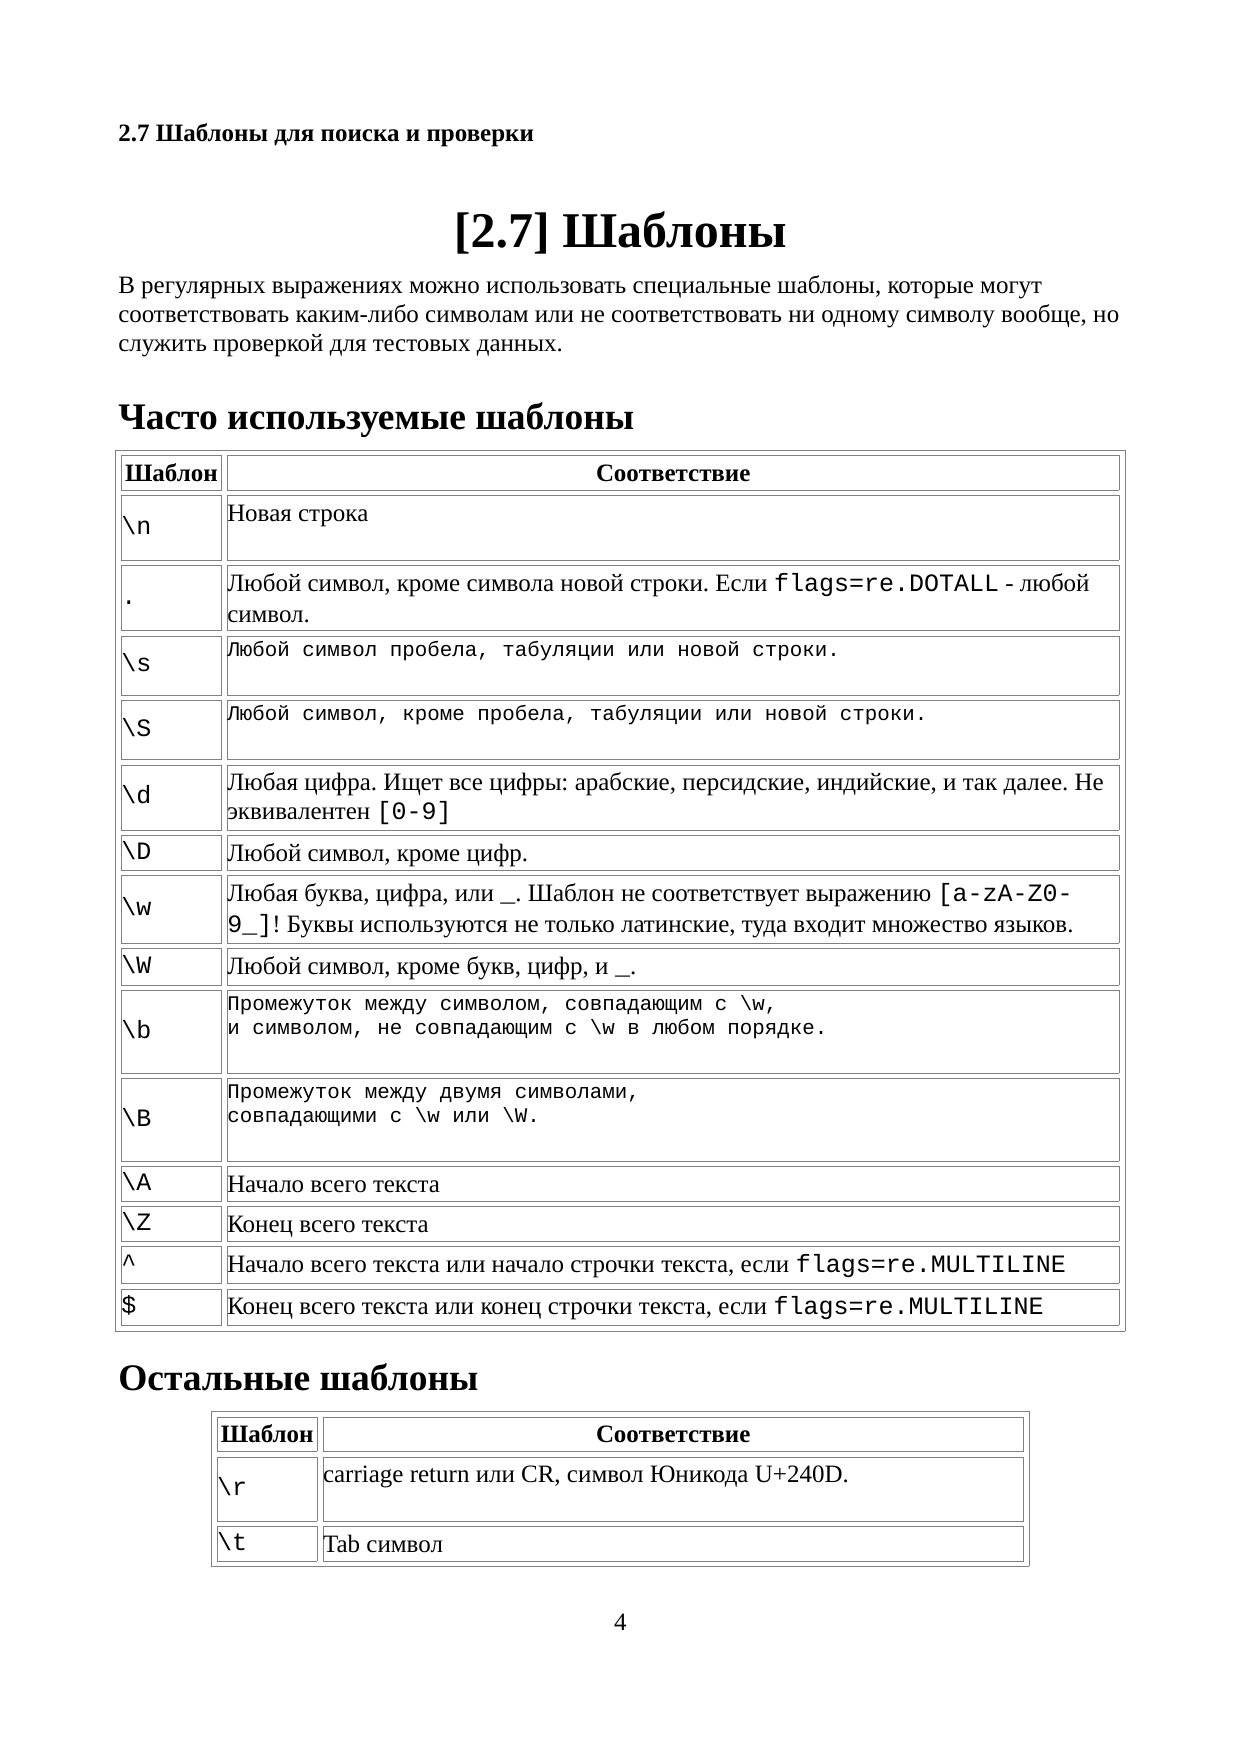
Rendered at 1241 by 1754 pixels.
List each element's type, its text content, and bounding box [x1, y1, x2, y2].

table_cell Промежуток между двумя символами, совпадающими с \w или \W. [224, 1073, 1122, 1161]
table_cell Новая строка [224, 490, 1122, 559]
table_cell Любой символ пробела, табуляции или новой строки. [224, 630, 1122, 695]
table_cell Любая буква, цифра, или _. Шаблон не соответствует выражению [a-zA-Z0-9_]! Буквы используются не только латинские, туда входит множество языков. [224, 870, 1122, 943]
table_cell \d [118, 759, 224, 830]
table_cell \n [118, 490, 224, 559]
table_cell \r [214, 1451, 320, 1521]
table_cell Любой символ, кроме символа новой строки. Если flags=re.DOTALL - любой символ. [224, 560, 1122, 630]
table_cell Конец всего текста [224, 1201, 1122, 1241]
table_cell \B [118, 1073, 224, 1161]
subtitle Часто используемые шаблоны [118, 394, 1122, 437]
table_header Соответствие [224, 451, 1122, 490]
text В регулярных выражениях можно использовать специальные шаблоны, которые могут соответствовать каким-либо символам или не соответствовать ни одному символу вообще, но служить проверкой для тестовых данных. [118, 271, 1122, 357]
table_cell carriage return или CR, символ Юникода U+240D. [320, 1451, 1026, 1521]
table_cell \w [118, 870, 224, 943]
table_cell \b [118, 985, 224, 1073]
table_cell \t [214, 1521, 320, 1561]
table_cell Начало всего текста [224, 1161, 1122, 1201]
table_cell \S [118, 695, 224, 759]
table_cell Любой символ, кроме пробела, табуляции или новой строки. [224, 695, 1122, 759]
table_cell Любой символ, кроме букв, цифр, и _. [224, 943, 1122, 985]
subtitle [2.7] Шаблоны [118, 201, 1122, 258]
table_cell \s [118, 630, 224, 695]
table_header Шаблон [214, 1412, 320, 1451]
subtitle Остальные шаблоны [118, 1356, 1122, 1399]
table_header Соответствие [320, 1412, 1026, 1451]
table_cell Конец всего текста или конец строчки текста, если flags=re.MULTILINE [224, 1283, 1122, 1325]
table_cell Любой символ, кроме цифр. [224, 830, 1122, 870]
table_cell Промежуток между символом, совпадающим с \w, и символом, не совпадающим с \w в любом порядке. [224, 985, 1122, 1073]
table_header Шаблон [118, 451, 224, 490]
table_cell . [118, 560, 224, 630]
table_cell \A [118, 1161, 224, 1201]
table_cell \D [118, 830, 224, 870]
table_cell Начало всего текста или начало строчки текста, если flags=re.MULTILINE [224, 1241, 1122, 1283]
table_cell Tab символ [320, 1521, 1026, 1561]
table_cell Любая цифра. Ищет все цифры: арабские, персидские, индийские, и так далее. Не эквивалентен [0-9] [224, 759, 1122, 830]
table_cell \W [118, 943, 224, 985]
text 2.7 Шаблоны для поиска и проверки [118, 118, 1122, 147]
table_cell \Z [118, 1201, 224, 1241]
table_cell $ [118, 1283, 224, 1325]
table_cell ^ [118, 1241, 224, 1283]
